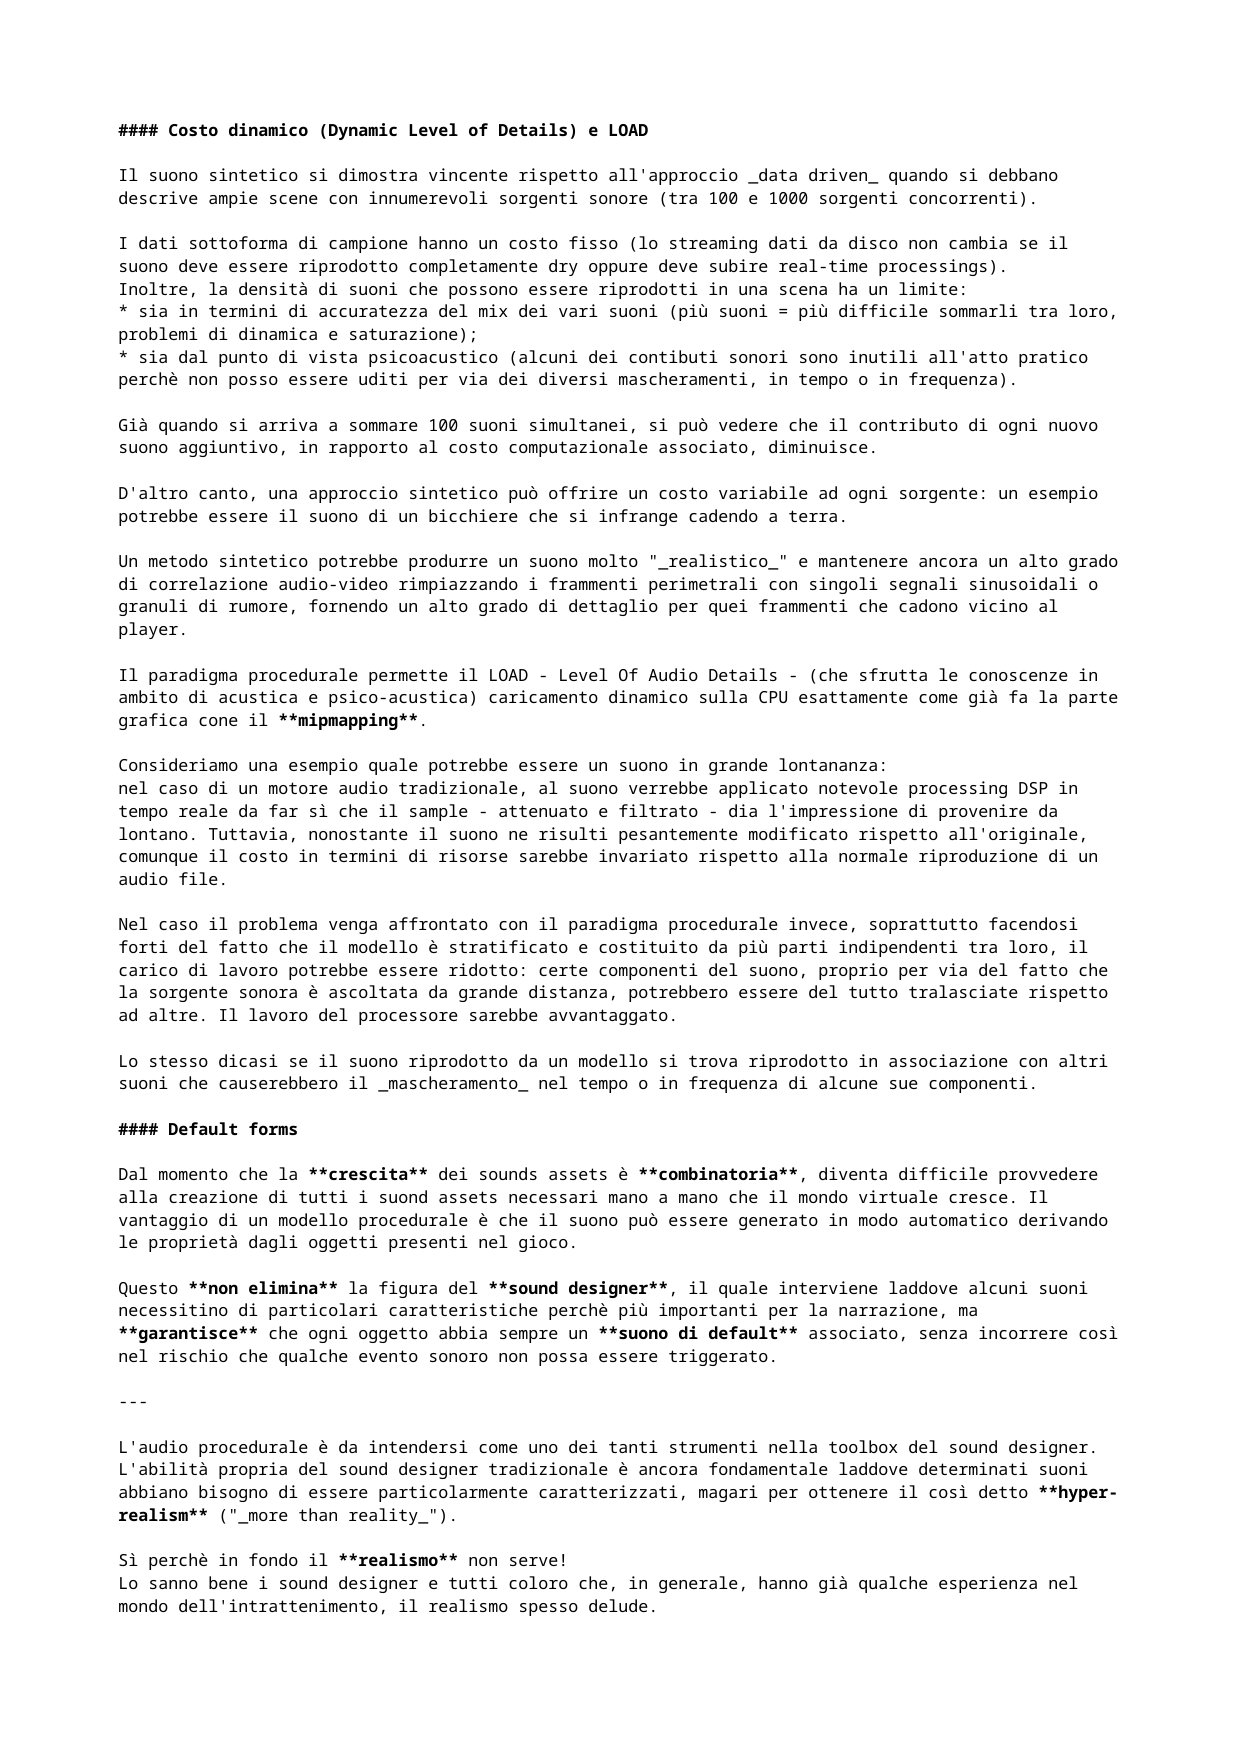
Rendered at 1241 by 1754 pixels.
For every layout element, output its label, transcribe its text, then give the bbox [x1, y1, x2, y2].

text Questo **non elimina** la figura del **sound designer**, il quale interviene laddove alcuni suoni necessitino di particolari caratteristiche perchè più importanti per la narrazione, ma **garantisce** che ogni oggetto abbia sempre un **suono di default** associato, senza incorrere così nel rischio che qualche evento sonoro non possa essere triggerato. [118, 1276, 1122, 1367]
text Un metodo sintetico potrebbe produrre un suono molto "_realistico_" e mantenere ancora un alto grado di correlazione audio-video rimpiazzando i frammenti perimetrali con singoli segnali sinusoidali o granuli di rumore, fornendo un alto grado di dettaglio per quei frammenti che cadono vicino al player. [118, 549, 1122, 640]
text Nel caso il problema venga affrontato con il paradigma procedurale invece, soprattutto facendosi forti del fatto che il modello è stratificato e costituito da più parti indipendenti tra loro, il carico di lavoro potrebbe essere ridotto: certe componenti del suono, proprio per via del fatto che la sorgente sonora è ascoltata da grande distanza, potrebbero essere del tutto tralasciate rispetto ad altre. Il lavoro del processore sarebbe avvantaggato. [118, 913, 1122, 1026]
text Lo stesso dicasi se il suono riprodotto da un modello si trova riprodotto in associazione con altri suoni che causerebbero il _mascheramento_ nel tempo o in frequenza di alcune sue componenti. [118, 1049, 1122, 1094]
text Sì perchè in fondo il **realismo** non serve! [118, 1549, 1122, 1571]
text D'altro canto, una approccio sintetico può offrire un costo variabile ad ogni sorgente: un esempio potrebbe essere il suono di un bicchiere che si infrange cadendo a terra. [118, 481, 1122, 527]
text Già quando si arriva a sommare 100 suoni simultanei, si può vedere che il contributo di ogni nuovo suono aggiuntivo, in rapporto al costo computazionale associato, diminuisce. [118, 413, 1122, 459]
text I dati sottoforma di campione hanno un costo fisso (lo streaming dati da disco non cambia se il suono deve essere riprodotto completamente dry oppure deve subire real-time processings). [118, 232, 1122, 277]
text #### Default forms [118, 1117, 1122, 1140]
text nel caso di un motore audio tradizionale, al suono verrebbe applicato notevole processing DSP in tempo reale da far sì che il sample - attenuato e filtrato - dia l'impressione di provenire da lontano. Tuttavia, nonostante il suono ne risulti pesantemente modificato rispetto all'originale, comunque il costo in termini di risorse sarebbe invariato rispetto alla normale riproduzione di un audio file. [118, 777, 1122, 890]
text Il suono sintetico si dimostra vincente rispetto all'approccio _data driven_ quando si debbano descrive ampie scene con innumerevoli sorgenti sonore (tra 100 e 1000 sorgenti concorrenti). [118, 163, 1122, 209]
text Inoltre, la densità di suoni che possono essere riprodotti in una scena ha un limite: [118, 277, 1122, 300]
text Il paradigma procedurale permette il LOAD - Level Of Audio Details - (che sfrutta le conoscenze in ambito di acustica e psico-acustica) caricamento dinamico sulla CPU esattamente come già fa la parte grafica cone il **mipmapping**. [118, 663, 1122, 731]
text * sia dal punto di vista psicoacustico (alcuni dei contibuti sonori sono inutili all'atto pratico perchè non posso essere uditi per via dei diversi mascheramenti, in tempo o in frequenza). [118, 345, 1122, 391]
text Dal momento che la **crescita** dei sounds assets è **combinatoria**, diventa difficile provvedere alla creazione di tutti i suond assets necessari mano a mano che il mondo virtuale cresce. Il vantaggio di un modello procedurale è che il suono può essere generato in modo automatico derivando le proprietà dagli oggetti presenti nel gioco. [118, 1163, 1122, 1253]
text Consideriamo una esempio quale potrebbe essere un suono in grande lontananza: [118, 754, 1122, 777]
text * sia in termini di accuratezza del mix dei vari suoni (più suoni = più difficile sommarli tra loro, problemi di dinamica e saturazione); [118, 300, 1122, 345]
text #### Costo dinamico (Dynamic Level of Details) e LOAD [118, 118, 1122, 141]
text --- [118, 1390, 1122, 1412]
text Lo sanno bene i sound designer e tutti coloro che, in generale, hanno già qualche esperienza nel mondo dell'intrattenimento, il realismo spesso delude. [118, 1571, 1122, 1617]
text L'audio procedurale è da intendersi come uno dei tanti strumenti nella toolbox del sound designer. L'abilità propria del sound designer tradizionale è ancora fondamentale laddove determinati suoni abbiano bisogno di essere particolarmente caratterizzati, magari per ottenere il così detto **hyper-realism** ("_more than reality_"). [118, 1435, 1122, 1526]
